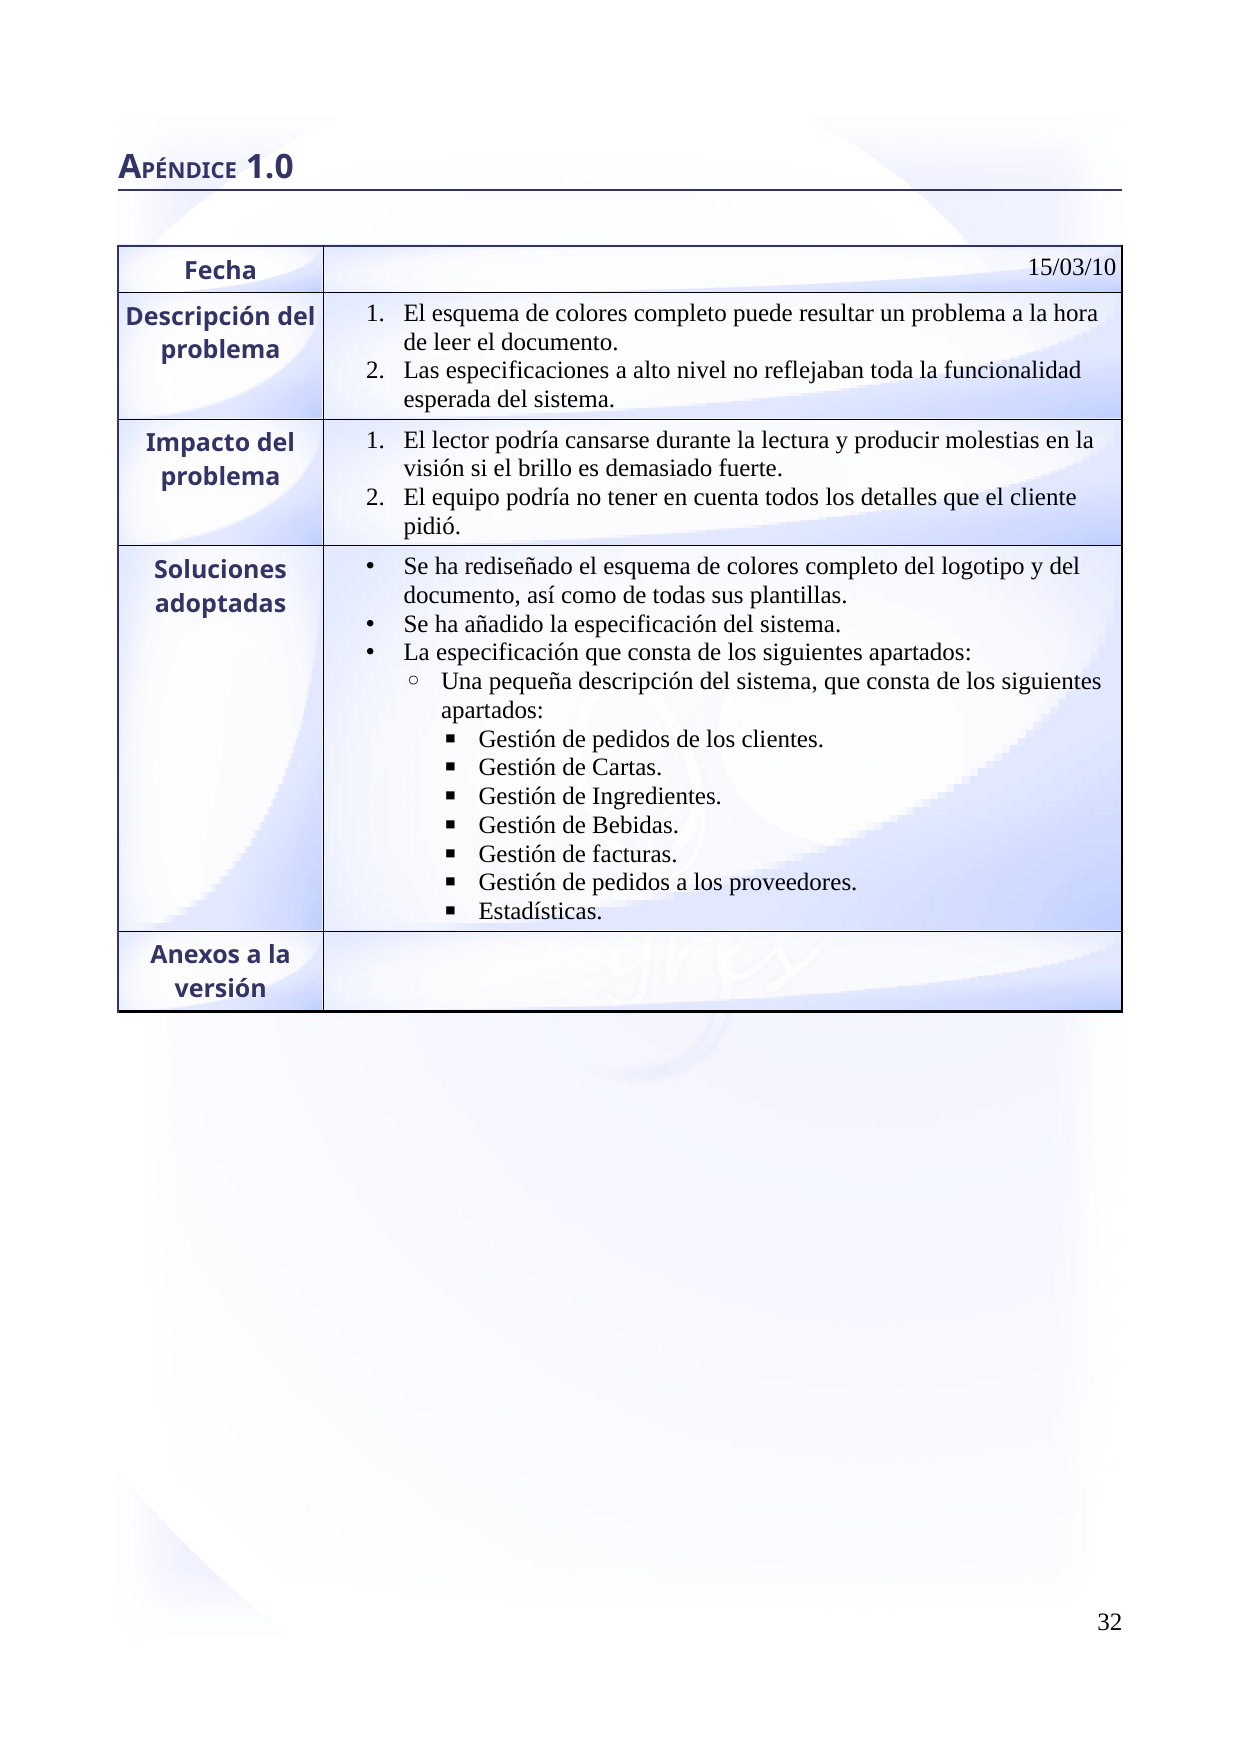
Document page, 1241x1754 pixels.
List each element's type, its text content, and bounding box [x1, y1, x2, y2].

table_cell Se ha rediseñado el esquema de colores completo del logotipo y del documento, así como de todas sus plantillas. Se ha añadido la especificación del sistema. La especificación que consta de los siguientes apartados: Una pequeña descripción del sistema, que consta de los siguientes apartados: Gestión de pedidos de los clientes. Gestión de Cartas. Gestión de Ingredientes. Gestión de Bebidas. Gestión de facturas. Gestión de pedidos a los proveedores. Estadísticas. [324, 546, 1121, 931]
picture [118, 1013, 1122, 1636]
table_cell Descripción del problema [119, 293, 323, 419]
table_header 15/03/10 [324, 247, 1121, 292]
table_cell El lector podría cansarse durante la lectura y producir molestias en la visión si el brillo es demasiado fuerte. El equipo podría no tener en cuenta todos los detalles que el cliente pidió. [324, 420, 1121, 545]
picture [118, 118, 1122, 143]
picture [118, 191, 1122, 245]
table_cell Impacto del problema [119, 420, 323, 545]
table_cell El esquema de colores completo puede resultar un problema a la hora de leer el documento. Las especificaciones a alto nivel no reflejaban toda la funcionalidad esperada del sistema. [324, 293, 1121, 419]
table_cell [324, 932, 1121, 1010]
table_cell Anexos a la versión [119, 932, 323, 1010]
table_cell Soluciones adoptadas [119, 546, 323, 931]
table_header Fecha [119, 247, 323, 292]
subtitle Apéndice 1.0 [118, 143, 1122, 189]
